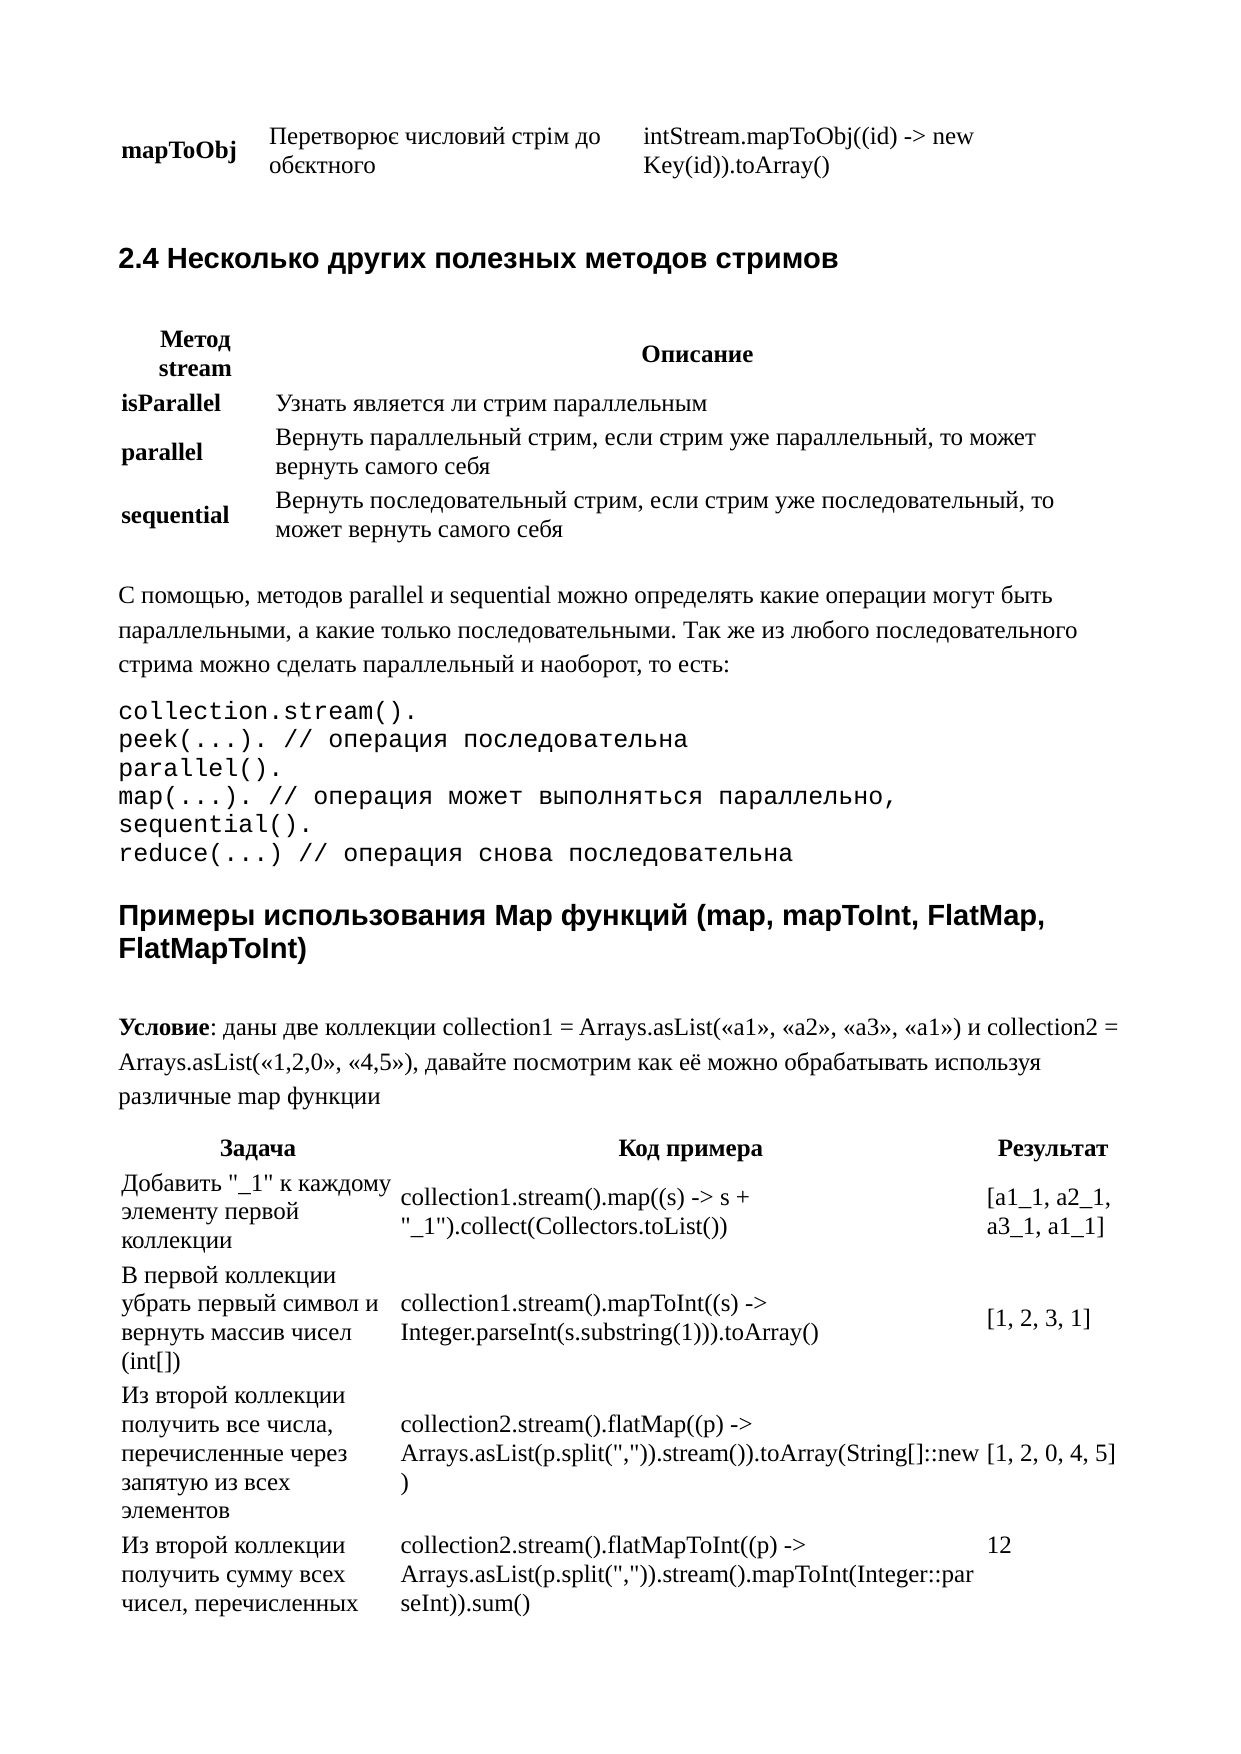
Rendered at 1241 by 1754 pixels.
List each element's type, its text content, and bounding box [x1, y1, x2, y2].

table_cell sequential [118, 483, 272, 546]
text map(...). // операция может выполняться параллельно, [118, 783, 1122, 812]
table_header Код примера [398, 1130, 984, 1165]
table_cell [a1_1, a2_1, a3_1, a1_1] [984, 1165, 1122, 1257]
table_cell [1, 2, 0, 4, 5] [984, 1378, 1122, 1527]
table_cell collection2.stream().flatMapToInt((p) -> Arrays.asList(p.split(",")).stream().mapToInt(Integer::parseInt)).sum() [398, 1527, 984, 1619]
table_cell collection2.stream().flatMap((p) -> Arrays.asList(p.split(",")).stream()).toArray(String[]::new) [398, 1378, 984, 1527]
table_cell Вернуть параллельный стрим, если стрим уже параллельный, то может вернуть самого себя [272, 419, 1122, 483]
table_cell isParallel [118, 385, 272, 419]
table_header Задача [118, 1130, 397, 1165]
table_cell collection1.stream().mapToInt((s) -> Integer.parseInt(s.substring(1))).toArray() [398, 1257, 984, 1378]
text peek(...). // операция последовательна [118, 727, 1122, 755]
table_header Описание [272, 321, 1122, 385]
table_cell intStream.mapToObj((id) -> new Key(id)).toArray() [640, 118, 1122, 181]
table_cell 12 [984, 1527, 1122, 1619]
subtitle 2.4 Несколько других полезных методов стримов [118, 241, 1122, 274]
table_cell Из второй коллекции получить все числа, перечисленные через запятую из всех элементов [118, 1378, 397, 1527]
subtitle Примеры использования Map функций (map, mapToInt, FlatMap, FlatMapToInt) [118, 898, 1122, 965]
text parallel(). [118, 755, 1122, 783]
text С помощью, методов parallel и sequential можно определять какие операции могут быть параллельными, а какие только последовательными. Так же из любого последовательного стрима можно сделать параллельный и наоборот, то есть: [118, 546, 1122, 678]
table_cell [1, 2, 3, 1] [984, 1257, 1122, 1378]
text collection.stream(). [118, 698, 1122, 727]
table_cell Узнать является ли стрим параллельным [272, 385, 1122, 419]
table_cell Перетворює числовий стрім до обєктного [266, 118, 640, 181]
text Условие: даны две коллекции collection1 = Arrays.asList(«a1», «a2», «a3», «a1») и collection2 = Arrays.asList(«1,2,0», «4,5»), давайте посмотрим как её можно обрабатывать используя различные map функции [118, 978, 1122, 1110]
text sequential(). [118, 812, 1122, 840]
text reduce(...) // операция снова последовательна [118, 840, 1122, 868]
table_header Результат [984, 1130, 1122, 1165]
table_cell collection1.stream().map((s) -> s + "_1").collect(Collectors.toList()) [398, 1165, 984, 1257]
table_cell mapToObj [118, 118, 266, 181]
table_cell Добавить "_1" к каждому элементу первой коллекции [118, 1165, 397, 1257]
table_cell Из второй коллекции получить сумму всех чисел, перечисленных [118, 1527, 397, 1619]
table_cell В первой коллекции убрать первый символ и вернуть массив чисел (int[]) [118, 1257, 397, 1378]
table_cell parallel [118, 419, 272, 483]
table_header Метод stream [118, 321, 272, 385]
table_cell Вернуть последовательный стрим, если стрим уже последовательный, то может вернуть самого себя [272, 483, 1122, 546]
